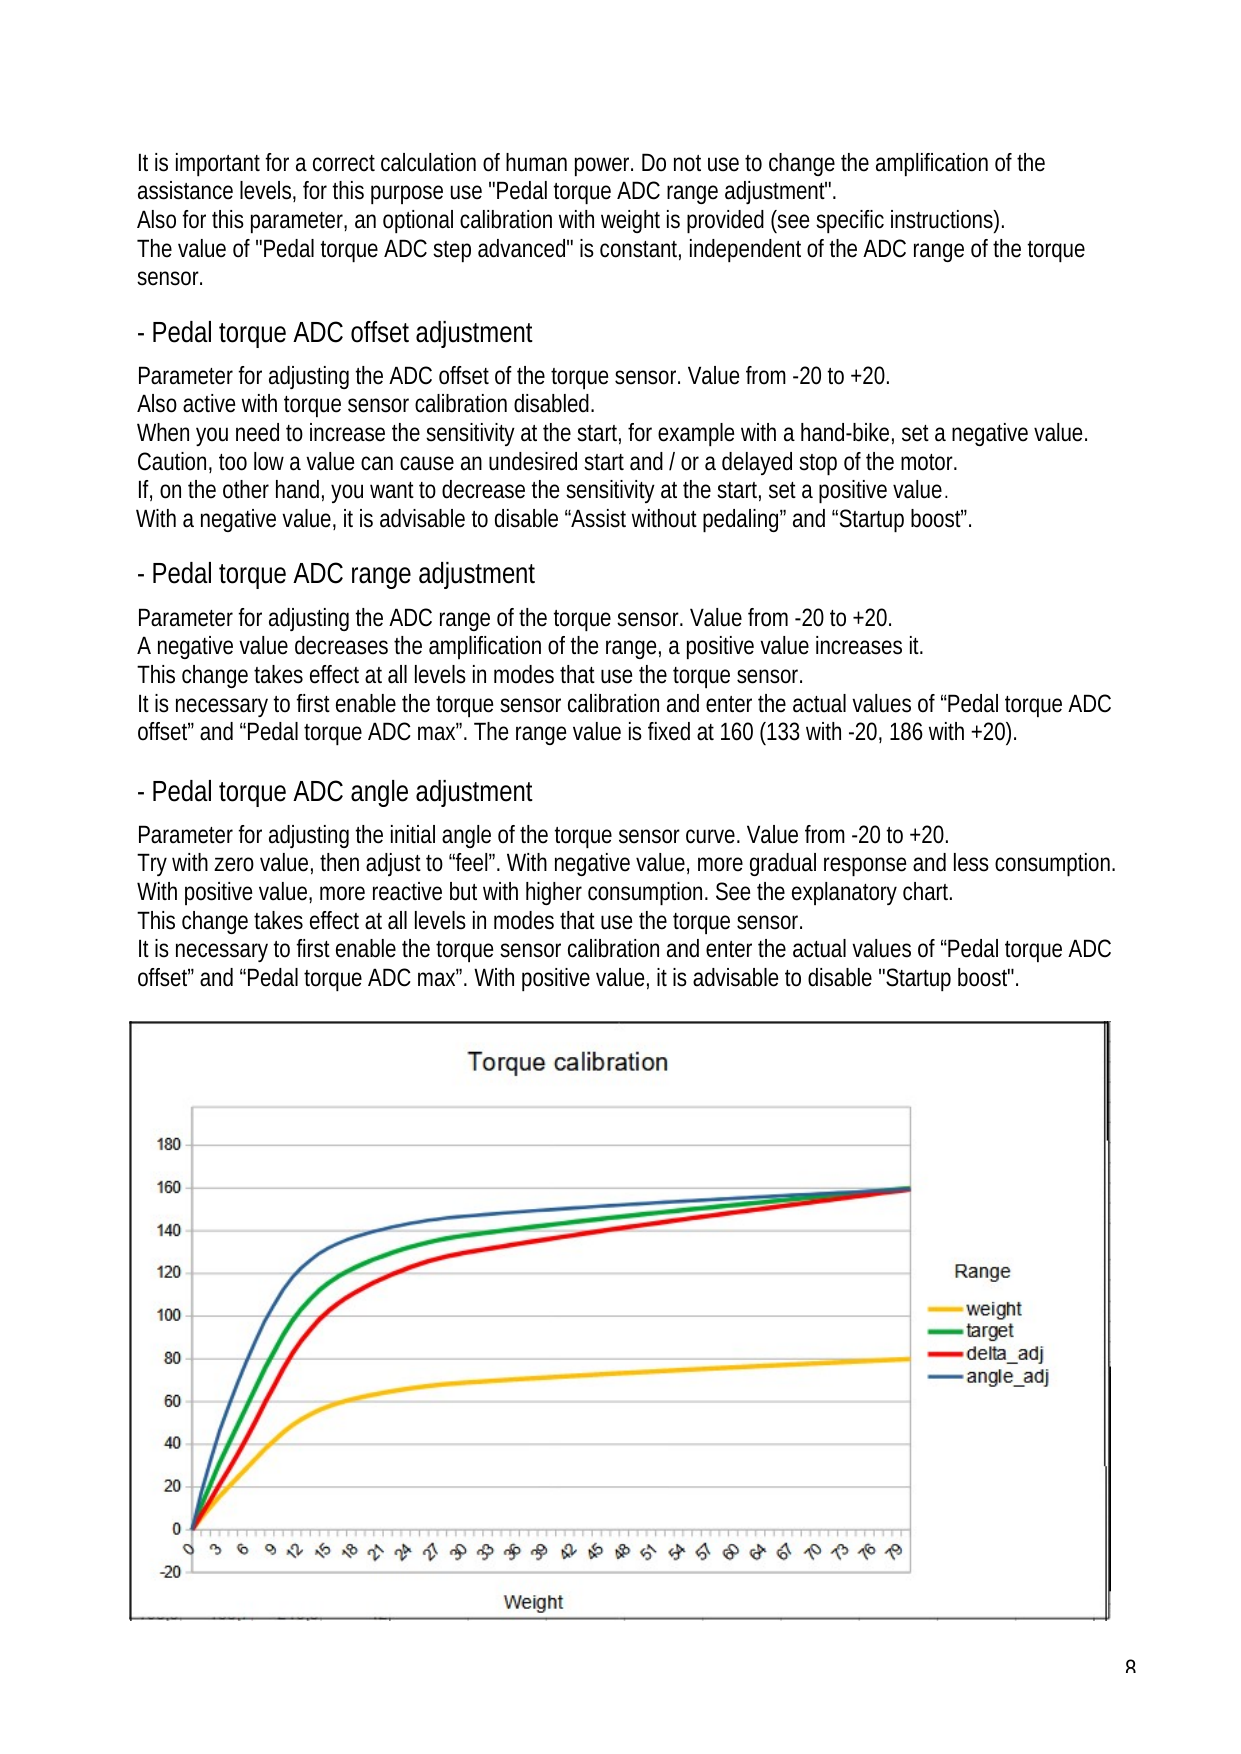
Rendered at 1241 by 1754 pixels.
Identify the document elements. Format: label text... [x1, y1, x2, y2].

text Also active with torque sensor calibration disabled. [137, 389, 1122, 418]
text - Pedal torque ADC angle adjustment [137, 774, 1122, 808]
text - Pedal torque ADC offset adjustment [137, 315, 1122, 348]
text Parameter for adjusting the ADC offset of the torque sensor. Value from -20 to +20. [137, 361, 1122, 389]
text - Pedal torque ADC range adjustment [137, 557, 1122, 590]
picture [130, 1021, 1110, 1621]
text Parameter for adjusting the ADC range of the torque sensor. Value from -20 to +20. A negative value decreases the amplification of the range, a positive value increases it. [137, 603, 1122, 660]
text With a negative value, it is advisable to disable “Assist without pedaling” and “Startup boost”. [136, 504, 1122, 533]
text The value of "Pedal torque ADC step advanced" is constant, independent of the ADC range of the torque sensor. [137, 233, 1122, 291]
text This change takes effect at all levels in modes that use the torque sensor. It is necessary to first enable the torque sensor calibration and enter the actual values of “Pedal torque ADC offset” and “Pedal torque ADC max”. The range value is fixed at 160 (133 with -20, 186 with +20). [137, 660, 1122, 746]
text It is important for a correct calculation of human power. Do not use to change the amplification of the assistance levels, for this purpose use "Pedal torque ADC range adjustment". Also for this parameter, an optional calibration with weight is provided (see specific instructions). [137, 148, 1122, 233]
text When you need to increase the sensitivity at the start, for example with a hand-bike, set a negative value. Caution, too low a value can cause an undesired start and / or a delayed stop of the motor. [137, 418, 1122, 475]
text If, on the other hand, you want to decrease the sensitivity at the start, set a positive value. [137, 475, 1122, 504]
text Parameter for adjusting the initial angle of the torque sensor curve. Value from -20 to +20. Try with zero value, then adjust to “feel”. With negative value, more gradual response and less consumption. With positive value, more reactive but with higher consumption. See the explanatory chart. This change takes effect at all levels in modes that use the torque sensor. It is necessary to first enable the torque sensor calibration and enter the actual values of “Pedal torque ADC offset” and “Pedal torque ADC max”. With positive value, it is advisable to disable "Startup boost". [137, 820, 1122, 992]
